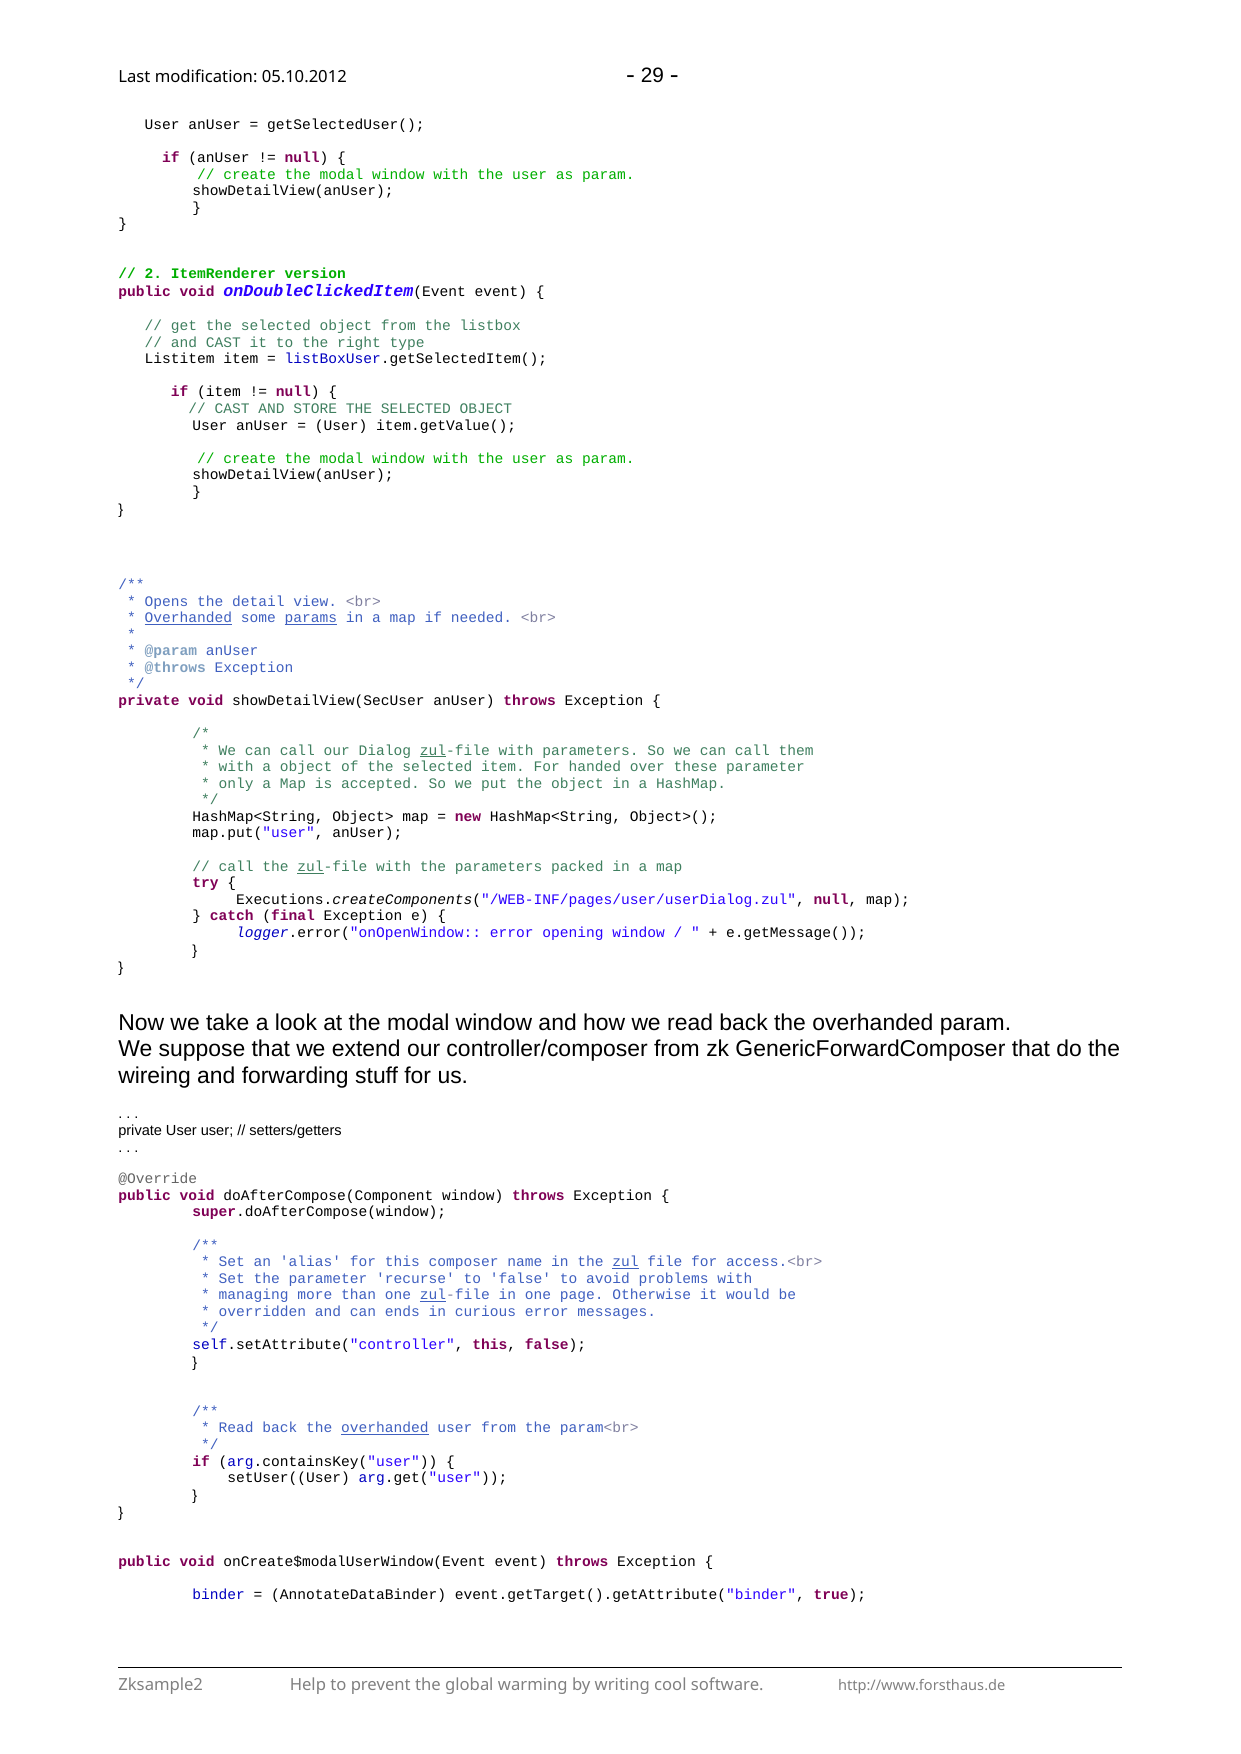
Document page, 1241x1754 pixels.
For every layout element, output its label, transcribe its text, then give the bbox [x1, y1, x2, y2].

text . . . [118, 1138, 1122, 1155]
text User anUser = (User) item.getValue(); [118, 418, 1122, 434]
text public void onCreate$modalUserWindow(Event event) throws Exception { [118, 1554, 1122, 1571]
text */ [118, 1437, 1122, 1454]
text /** [118, 1238, 1122, 1254]
text @Override [118, 1172, 1122, 1188]
text } [118, 484, 1122, 501]
text * Read back the overhanded user from the param<br> [118, 1421, 1122, 1437]
text if (arg.containsKey("user")) { [118, 1454, 1122, 1470]
text */ [118, 1321, 1122, 1337]
text private User user; // setters/getters [118, 1121, 1122, 1138]
text * with a object of the selected item. For handed over these parameter [118, 759, 1122, 776]
text // and CAST it to the right type [118, 335, 1122, 351]
text } catch (final Exception e) { [118, 909, 1122, 925]
text */ [118, 792, 1122, 809]
text */ [118, 677, 1122, 693]
text // call the zul-file with the parameters packed in a map [118, 859, 1122, 876]
text super.doAfterCompose(window); [118, 1205, 1122, 1221]
text We suppose that we extend our controller/composer from zk GenericForwardComposer that do the wireing and forwarding stuff for us. [118, 1035, 1122, 1088]
text if (anUser != null) { [118, 150, 1122, 167]
text try { [118, 876, 1122, 892]
text } [118, 1504, 1122, 1520]
text * only a Map is accepted. So we put the object in a HashMap. [118, 776, 1122, 792]
text * We can call our Dialog zul-file with parameters. So we can call them [118, 743, 1122, 759]
text self.setAttribute("controller", this, false); [118, 1337, 1122, 1354]
text showDetailView(anUser); [118, 467, 1122, 484]
text } [118, 200, 1122, 217]
text * @throws Exception [118, 660, 1122, 677]
text } [118, 1487, 1122, 1504]
text * Set an 'alias' for this composer name in the zul file for access.<br> [118, 1254, 1122, 1271]
text Now we take a look at the modal window and how we read back the overhanded param. [118, 1009, 1122, 1035]
text /* [118, 726, 1122, 743]
text /** [118, 1404, 1122, 1421]
text } [118, 1354, 1122, 1371]
text // CAST AND STORE THE SELECTED OBJECT [118, 401, 1122, 418]
text User anUser = getSelectedUser(); [118, 117, 1122, 134]
text * Overhanded some params in a map if needed. <br> [118, 610, 1122, 627]
text * [118, 627, 1122, 643]
text * Opens the detail view. <br> [118, 594, 1122, 610]
text map.put("user", anUser); [118, 826, 1122, 842]
text showDetailView(anUser); [118, 183, 1122, 200]
text } [118, 501, 1122, 517]
text } [118, 942, 1122, 958]
text /** [118, 577, 1122, 594]
text * overridden and can ends in curious error messages. [118, 1304, 1122, 1321]
text HashMap<String, Object> map = new HashMap<String, Object>(); [118, 809, 1122, 826]
text } [118, 958, 1122, 975]
text * managing more than one zul-file in one page. Otherwise it would be [118, 1287, 1122, 1304]
text * @param anUser [118, 643, 1122, 660]
text binder = (AnnotateDataBinder) event.getTarget().getAttribute("binder", true); [118, 1587, 1122, 1604]
text logger.error("onOpenWindow:: error opening window / " + e.getMessage()); [118, 925, 1122, 942]
text if (item != null) { [118, 384, 1122, 401]
text private void showDetailView(SecUser anUser) throws Exception { [118, 693, 1122, 710]
text . . . [118, 1105, 1122, 1121]
text // 2. ItemRenderer version [118, 266, 1122, 283]
text * Set the parameter 'recurse' to 'false' to avoid problems with [118, 1271, 1122, 1287]
text // create the modal window with the user as param. [118, 167, 1122, 183]
text setUser((User) arg.get("user")); [118, 1470, 1122, 1487]
text // create the modal window with the user as param. [118, 451, 1122, 467]
text public void onDoubleClickedItem(Event event) { [118, 283, 1122, 302]
text Listitem item = listBoxUser.getSelectedItem(); [118, 351, 1122, 368]
text // get the selected object from the listbox [118, 318, 1122, 335]
text } [118, 217, 1122, 233]
text Executions.createComponents("/WEB-INF/pages/user/userDialog.zul", null, map); [118, 892, 1122, 909]
text public void doAfterCompose(Component window) throws Exception { [118, 1188, 1122, 1205]
